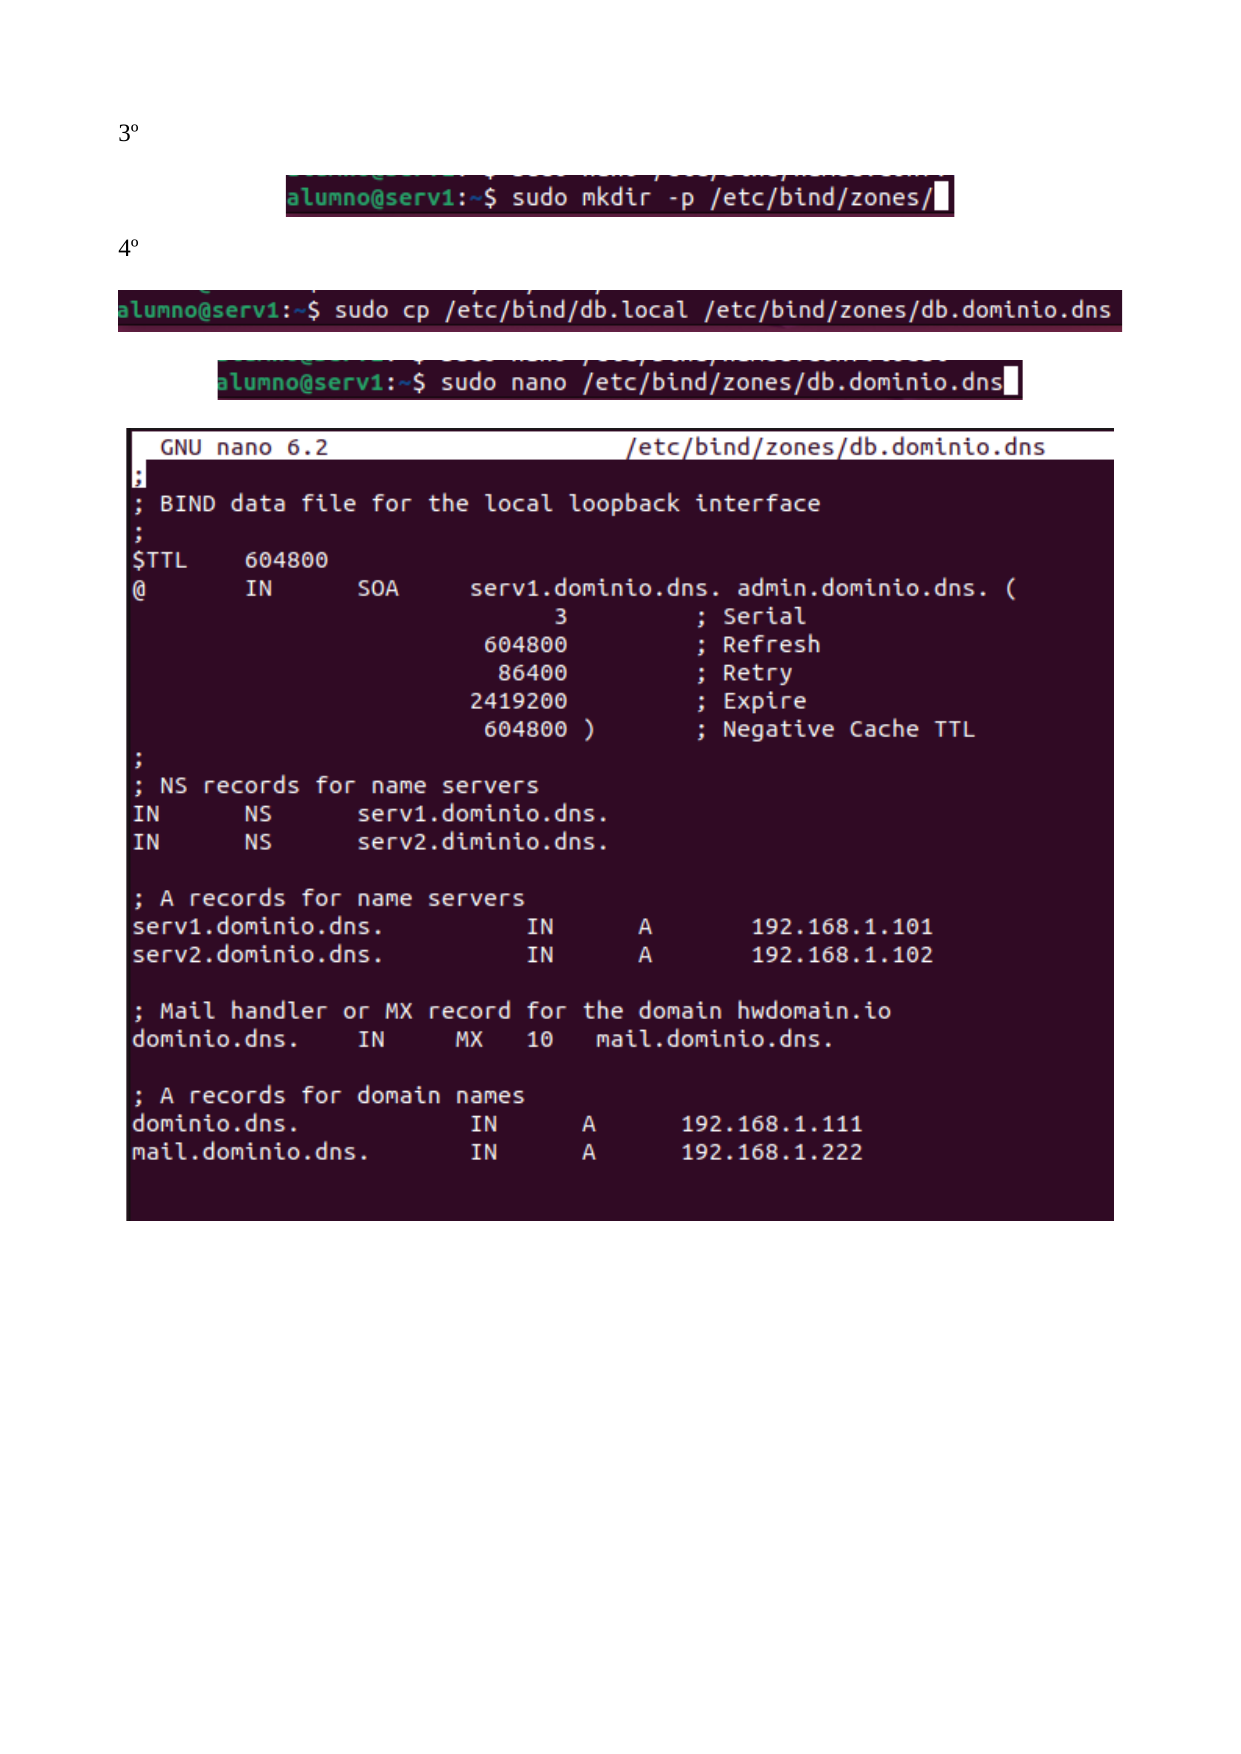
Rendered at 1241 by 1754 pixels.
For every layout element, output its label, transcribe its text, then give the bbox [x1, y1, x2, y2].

picture [285, 175, 955, 217]
text 3º [118, 118, 1122, 147]
picture [126, 428, 1114, 1221]
picture [217, 360, 1023, 400]
picture [118, 290, 1123, 332]
text 4º [118, 233, 1122, 262]
